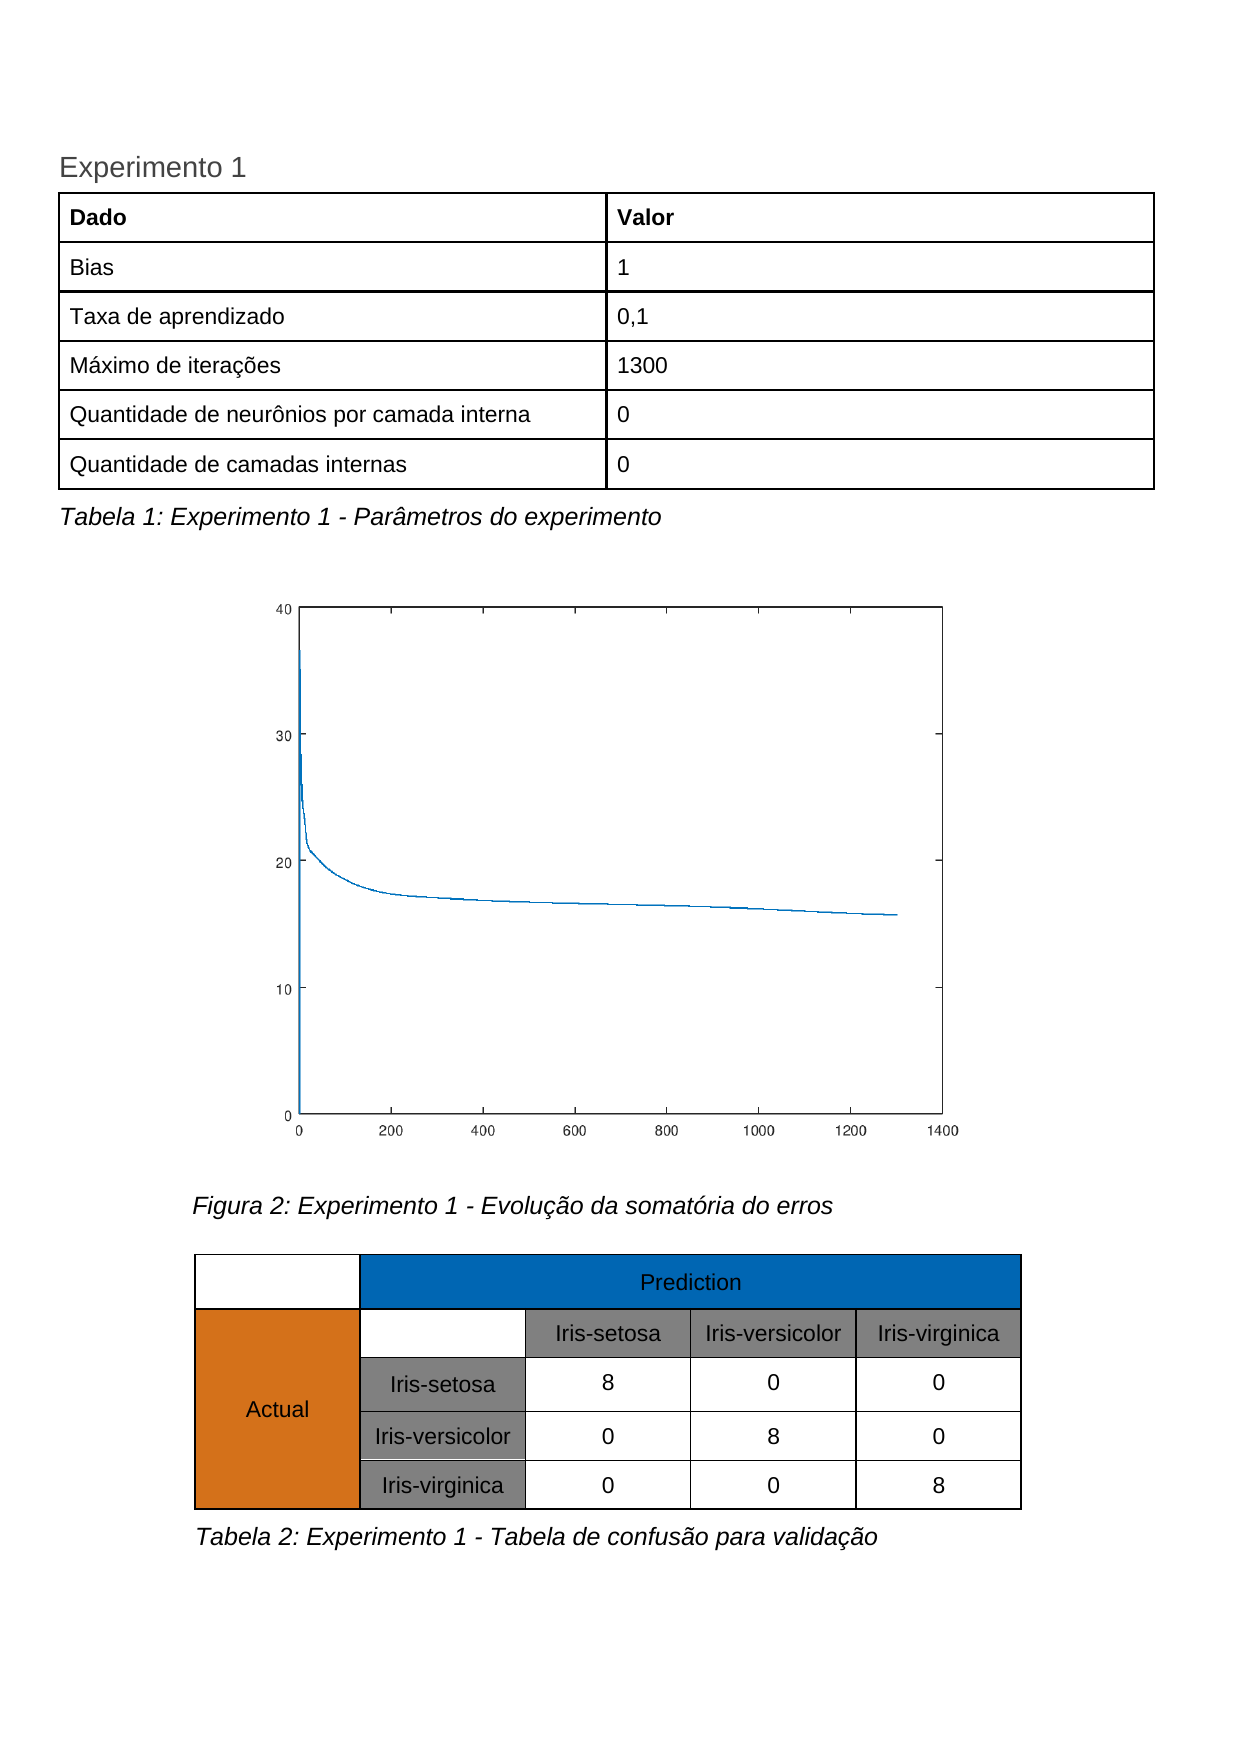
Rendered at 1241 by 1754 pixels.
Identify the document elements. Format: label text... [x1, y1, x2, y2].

table_cell Máximo de iterações [60, 342, 605, 389]
table_cell 0 [857, 1412, 1020, 1459]
table_cell 0 [608, 440, 1153, 487]
table_cell 8 [691, 1412, 855, 1459]
table_cell 0 [857, 1358, 1020, 1411]
table_header Prediction [361, 1255, 1020, 1308]
table_cell Iris-setosa [361, 1358, 525, 1411]
table_cell Quantidade de camadas internas [60, 440, 605, 487]
table_cell 1 [608, 243, 1153, 290]
table_header Dado [60, 194, 605, 241]
table_header [196, 1255, 359, 1308]
picture [192, 560, 1021, 1182]
subtitle Experimento 1 [59, 150, 1153, 183]
table_cell Actual [196, 1310, 359, 1508]
table_cell 1300 [608, 342, 1153, 389]
table_cell 0,1 [608, 293, 1153, 340]
table_cell [361, 1310, 525, 1357]
table_cell Taxa de aprendizado [60, 293, 605, 340]
table_cell 0 [526, 1461, 690, 1508]
table_cell Iris-virginica [361, 1461, 525, 1508]
table_cell Iris-versicolor [361, 1412, 525, 1459]
table_cell 0 [526, 1412, 690, 1459]
table_header Valor [608, 194, 1153, 241]
table_cell Iris-versicolor [691, 1310, 855, 1357]
table_cell Bias [60, 243, 605, 290]
table_cell Iris-virginica [857, 1310, 1020, 1357]
table_cell Quantidade de neurônios por camada interna [60, 391, 605, 438]
table_cell 0 [691, 1461, 855, 1508]
table_cell 0 [691, 1358, 855, 1411]
text Tabela 1: Experimento 1 - Parâmetros do experimento [59, 502, 1153, 531]
text Tabela 2: Experimento 1 - Tabela de confusão para validação [195, 1522, 1153, 1551]
table_cell 0 [608, 391, 1153, 438]
table_cell 8 [526, 1358, 690, 1411]
table_cell 8 [857, 1461, 1020, 1508]
text Figura 2: Experimento 1 - Evolução da somatória do erros [192, 1182, 1021, 1220]
table_cell Iris-setosa [526, 1310, 690, 1357]
